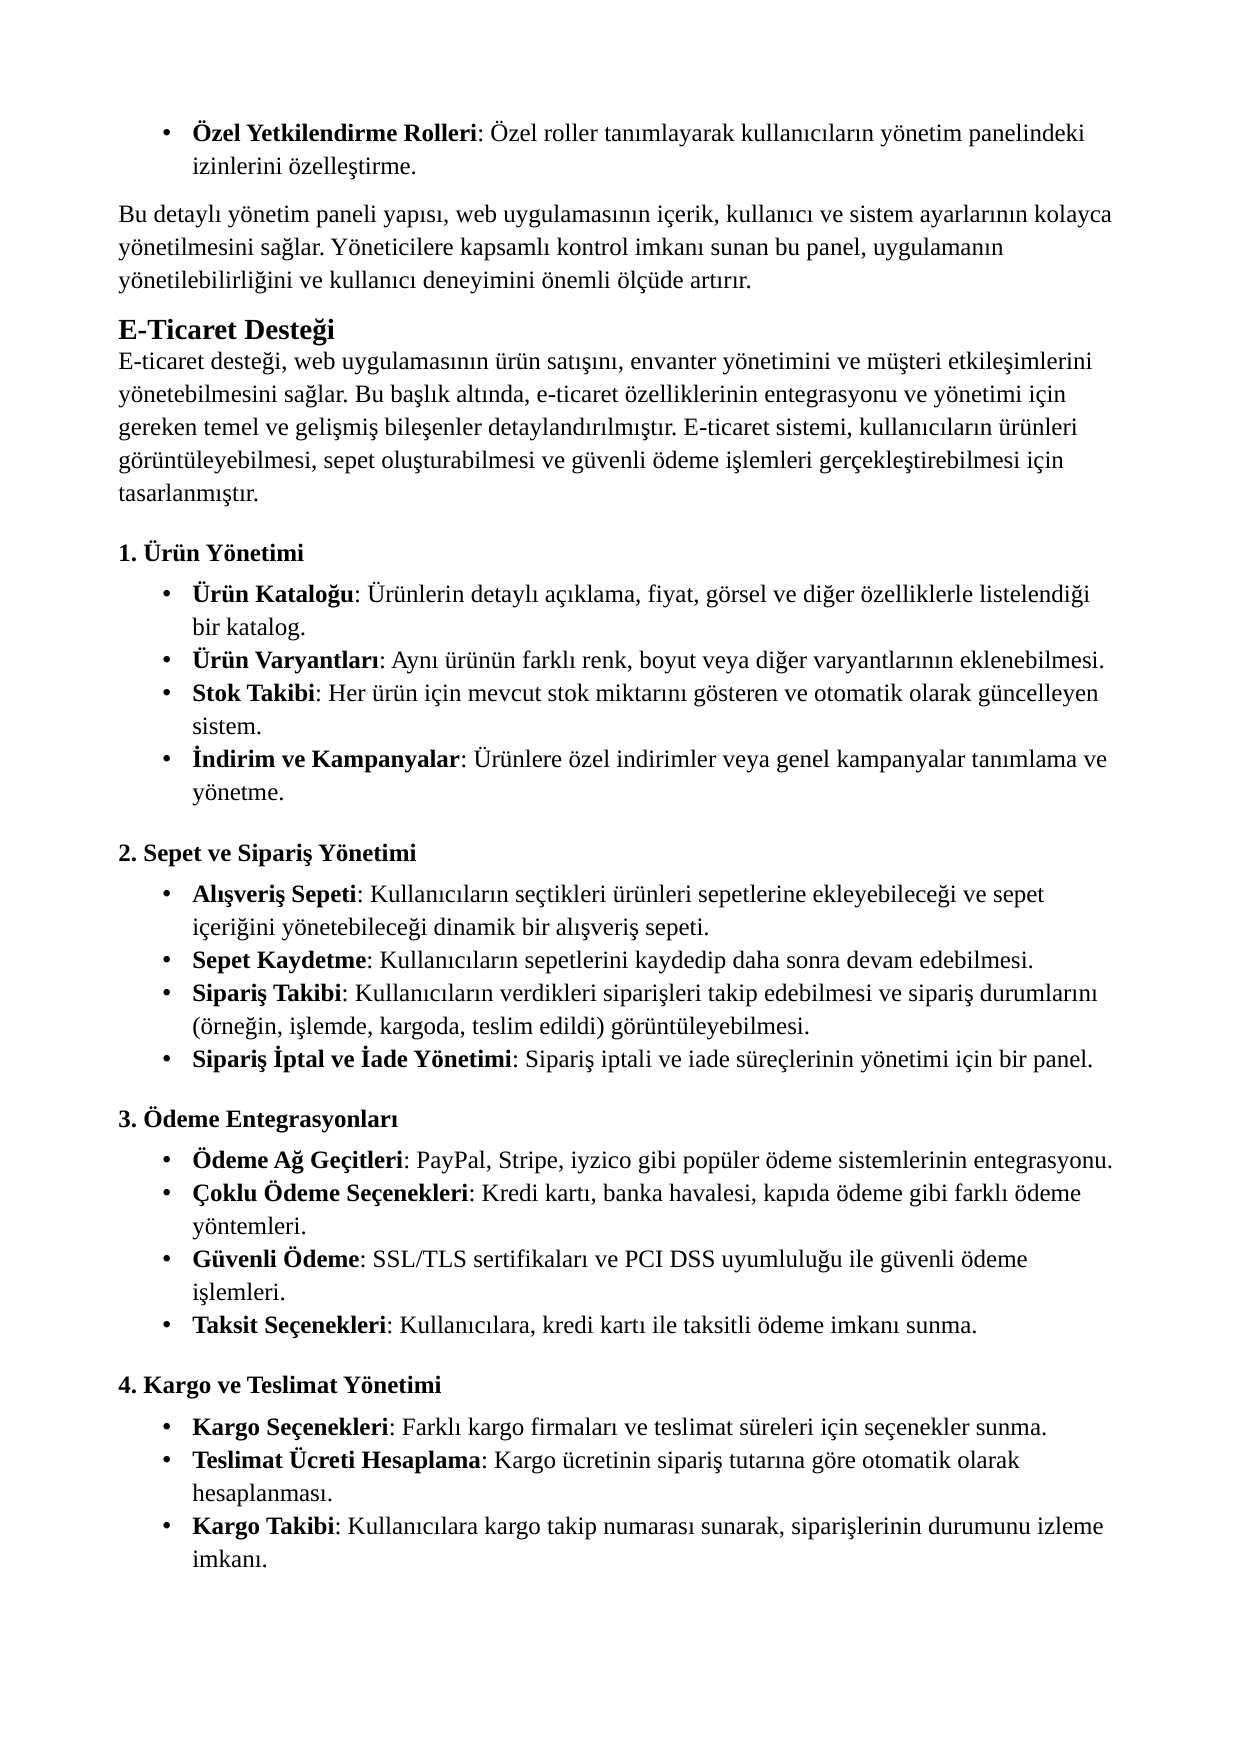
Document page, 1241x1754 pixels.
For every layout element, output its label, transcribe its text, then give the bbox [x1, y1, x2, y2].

list Sipariş Takibi: Kullanıcıların verdikleri siparişleri takip edebilmesi ve sipariş durumlarını (örneğin, işlemde, kargoda, teslim edildi) görüntüleyebilmesi. [162, 978, 1122, 1040]
list Teslimat Ücreti Hesaplama: Kargo ücretinin sipariş tutarına göre otomatik olarak hesaplanması. [162, 1445, 1122, 1507]
list Ürün Varyantları: Aynı ürünün farklı renk, boyut veya diğer varyantlarının eklenebilmesi. [162, 645, 1122, 674]
list Sipariş İptal ve İade Yönetimi: Sipariş iptali ve iade süreçlerinin yönetimi için bir panel. [162, 1044, 1122, 1073]
list Ürün Kataloğu: Ürünlerin detaylı açıklama, fiyat, görsel ve diğer özelliklerle listelendiği bir katalog. [162, 579, 1122, 641]
subtitle 3. Ödeme Entegrasyonları [118, 1104, 1122, 1133]
list Ödeme Ağ Geçitleri: PayPal, Stripe, iyzico gibi popüler ödeme sistemlerinin entegrasyonu. [162, 1145, 1122, 1174]
list Taksit Seçenekleri: Kullanıcılara, kredi kartı ile taksitli ödeme imkanı sunma. [162, 1310, 1122, 1339]
list Özel Yetkilendirme Rolleri: Özel roller tanımlayarak kullanıcıların yönetim panelindeki izinlerini özelleştirme. [162, 118, 1122, 180]
list Sepet Kaydetme: Kullanıcıların sepetlerini kaydedip daha sonra devam edebilmesi. [162, 945, 1122, 974]
list Kargo Takibi: Kullanıcılara kargo takip numarası sunarak, siparişlerinin durumunu izleme imkanı. [162, 1511, 1122, 1573]
list Çoklu Ödeme Seçenekleri: Kredi kartı, banka havalesi, kapıda ödeme gibi farklı ödeme yöntemleri. [162, 1178, 1122, 1240]
text E-ticaret desteği, web uygulamasının ürün satışını, envanter yönetimini ve müşteri etkileşimlerini yönetebilmesini sağlar. Bu başlık altında, e-ticaret özelliklerinin entegrasyonu ve yönetimi için gereken temel ve gelişmiş bileşenler detaylandırılmıştır. E-ticaret sistemi, kullanıcıların ürünleri görüntüleyebilmesi, sepet oluşturabilmesi ve güvenli ödeme işlemleri gerçekleştirebilmesi için tasarlanmıştır. [118, 346, 1122, 507]
subtitle 4. Kargo ve Teslimat Yönetimi [118, 1371, 1122, 1399]
list Stok Takibi: Her ürün için mevcut stok miktarını gösteren ve otomatik olarak güncelleyen sistem. [162, 678, 1122, 740]
list Güvenli Ödeme: SSL/TLS sertifikaları ve PCI DSS uyumluluğu ile güvenli ödeme işlemleri. [162, 1244, 1122, 1306]
subtitle 1. Ürün Yönetimi [118, 538, 1122, 567]
list Alışveriş Sepeti: Kullanıcıların seçtikleri ürünleri sepetlerine ekleyebileceği ve sepet içeriğini yönetebileceği dinamik bir alışveriş sepeti. [162, 879, 1122, 941]
subtitle 2. Sepet ve Sipariş Yönetimi [118, 838, 1122, 866]
list Kargo Seçenekleri: Farklı kargo firmaları ve teslimat süreleri için seçenekler sunma. [162, 1412, 1122, 1441]
list İndirim ve Kampanyalar: Ürünlere özel indirimler veya genel kampanyalar tanımlama ve yönetme. [162, 744, 1122, 806]
subtitle E-Ticaret Desteği [118, 312, 1122, 346]
text Bu detaylı yönetim paneli yapısı, web uygulamasının içerik, kullanıcı ve sistem ayarlarının kolayca yönetilmesini sağlar. Yöneticilere kapsamlı kontrol imkanı sunan bu panel, uygulamanın yönetilebilirliğini ve kullanıcı deneyimini önemli ölçüde artırır. [118, 199, 1122, 293]
